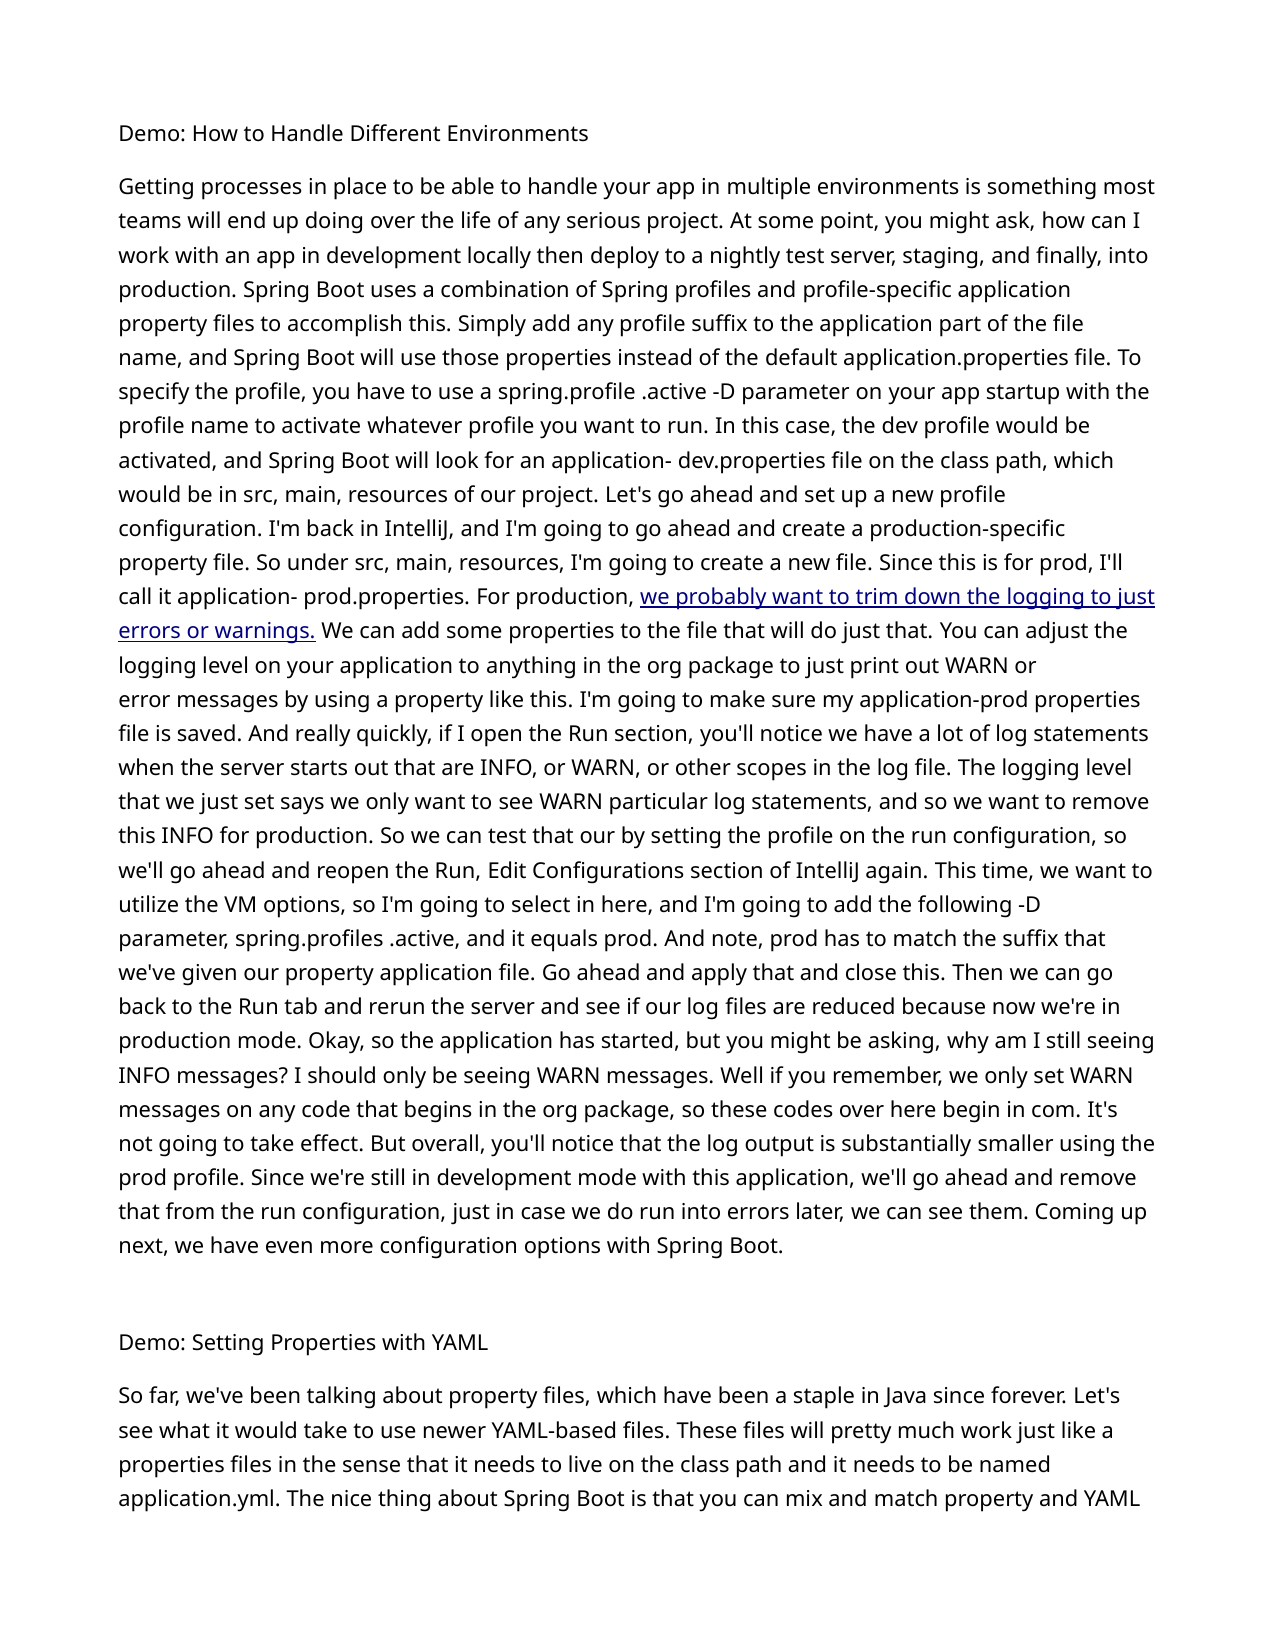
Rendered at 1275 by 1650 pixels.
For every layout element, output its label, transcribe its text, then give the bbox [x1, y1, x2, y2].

text Getting processes in place to be able to handle your app in multiple environments is something most teams will end up doing over the life of any serious project. At some point, you might ask, how can I work with an app in development locally then deploy to a nightly test server, staging, and finally, into production. Spring Boot uses a combination of Spring profiles and profile-specific application property files to accomplish this. Simply add any profile suffix to the application part of the file name, and Spring Boot will use those properties instead of the default application.properties file. To specify the profile, you have to use a spring.profile .active -D parameter on your app startup with the profile name to activate whatever profile you want to run. In this case, the dev profile would be activated, and Spring Boot will look for an application- dev.properties file on the class path, which would be in src, main, resources of our project. Let's go ahead and set up a new profile configuration. I'm back in IntelliJ, and I'm going to go ahead and create a production-specific property file. So under src, main, resources, I'm going to create a new file. Since this is for prod, I'll call it application- prod.properties. For production, we probably want to trim down the logging to just errors or warnings. We can add some properties to the file that will do just that. You can adjust the logging level on your application to anything in the org package to just print out WARN or error messages by using a property like this. I'm going to make sure my application-prod properties file is saved. And really quickly, if I open the Run section, you'll notice we have a lot of log statements when the server starts out that are INFO, or WARN, or other scopes in the log file. The logging level that we just set says we only want to see WARN particular log statements, and so we want to remove this INFO for production. So we can test that our by setting the profile on the run configuration, so we'll go ahead and reopen the Run, Edit Configurations section of IntelliJ again. This time, we want to utilize the VM options, so I'm going to select in here, and I'm going to add the following -D parameter, spring.profiles .active, and it equals prod. And note, prod has to match the suffix that we've given our property application file. Go ahead and apply that and close this. Then we can go back to the Run tab and rerun the server and see if our log files are reduced because now we're in production mode. Okay, so the application has started, but you might be asking, why am I still seeing INFO messages? I should only be seeing WARN messages. Well if you remember, we only set WARN messages on any code that begins in the org package, so these codes over here begin in com. It's not going to take effect. But overall, you'll notice that the log output is substantially smaller using the prod profile. Since we're still in development mode with this application, we'll go ahead and remove that from the run configuration, just in case we do run into errors later, we can see them. Coming up next, we have even more configuration options with Spring Boot. [118, 171, 1157, 1260]
text So far, we've been talking about property files, which have been a staple in Java since forever. Let's see what it would take to use newer YAML-based files. These files will pretty much work just like a properties files in the sense that it needs to live on the class path and it needs to be named application.yml. The nice thing about Spring Boot is that you can mix and match property and YAML [118, 1380, 1157, 1513]
subtitle Demo: How to Handle Different Environments [118, 118, 1157, 148]
subtitle Demo: Setting Properties with YAML [118, 1327, 1157, 1357]
